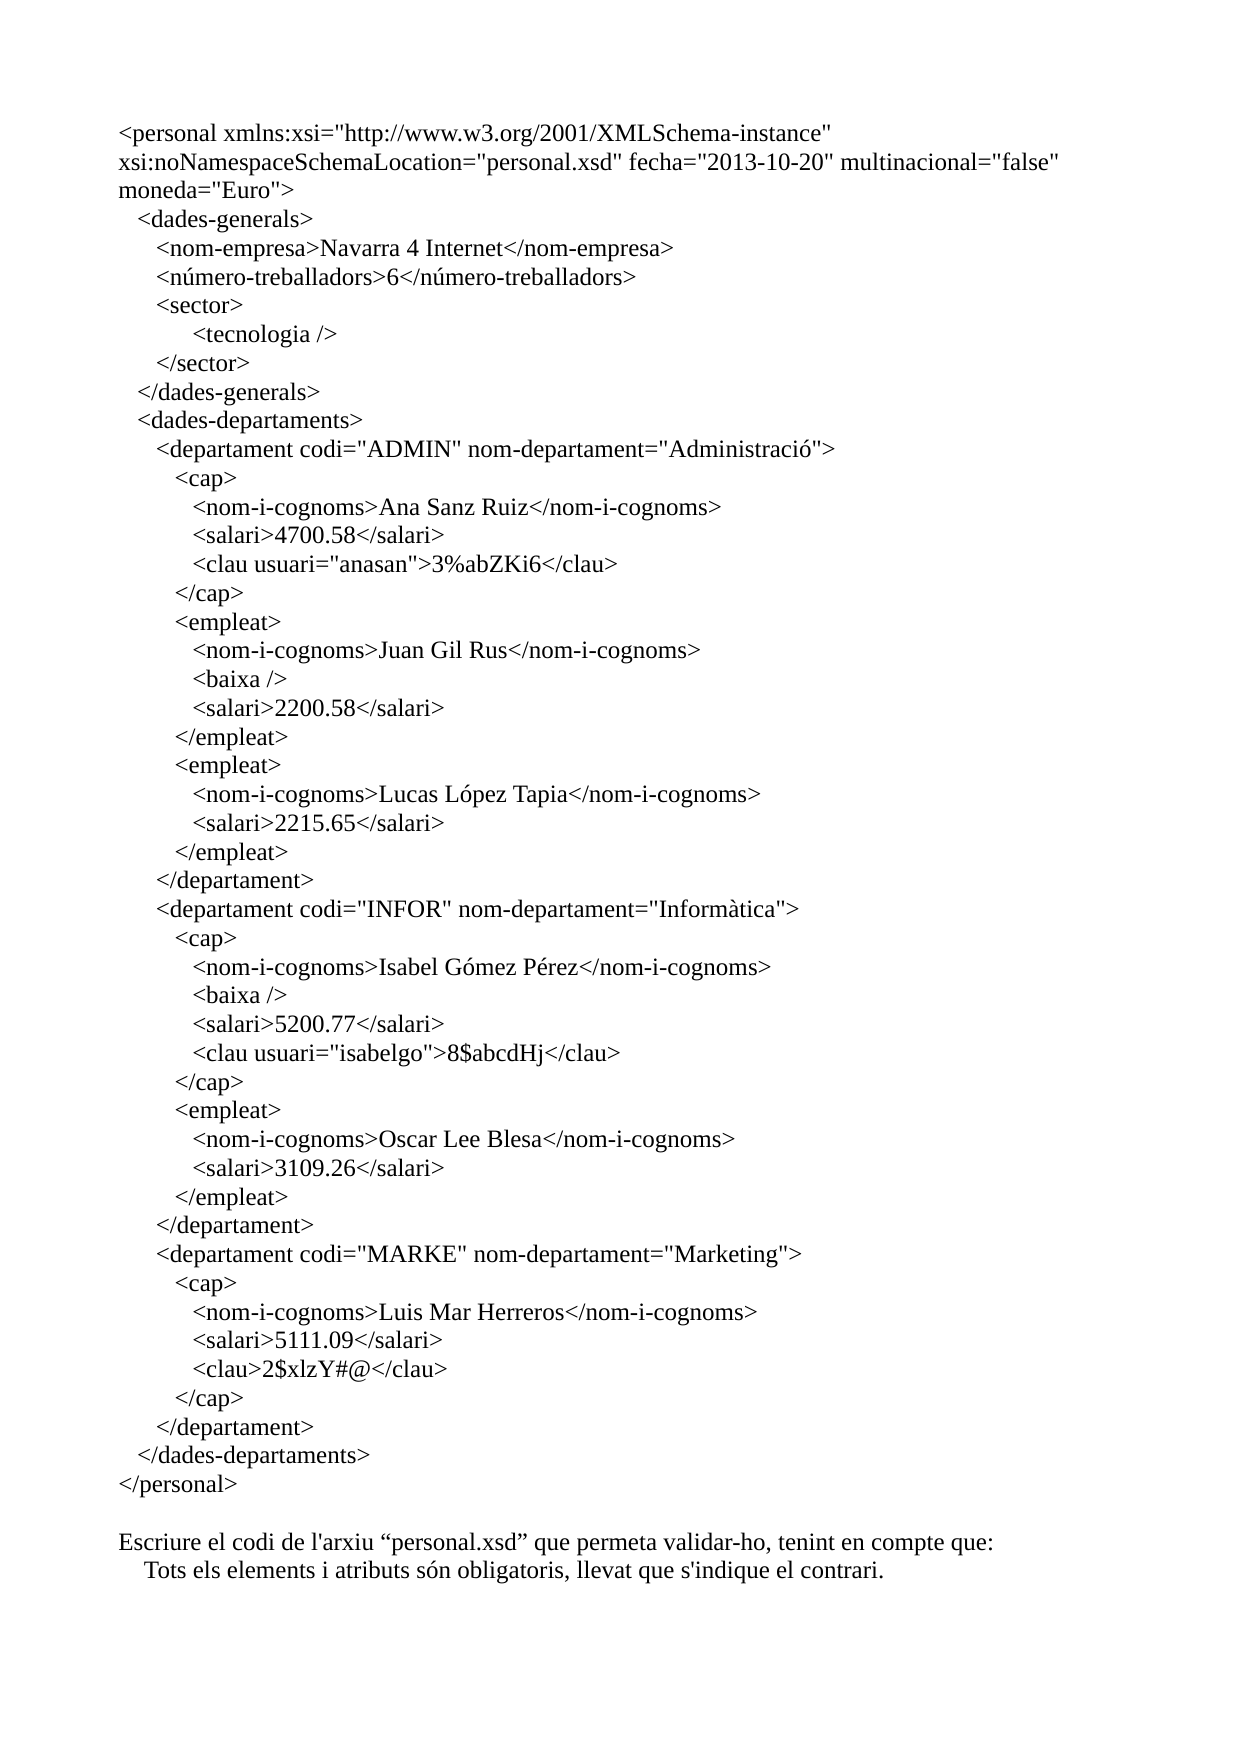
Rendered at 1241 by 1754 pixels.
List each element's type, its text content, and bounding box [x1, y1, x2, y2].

text <departament codi="MARKE" nom-departament="Marketing"> [118, 1239, 1122, 1268]
text <nom-i-cognoms>Luis Mar Herreros</nom-i-cognoms> [118, 1297, 1122, 1326]
text <dades-departaments> [118, 406, 1122, 434]
text </empleat> [118, 1182, 1122, 1211]
text <nom-i-cognoms>Juan Gil Rus</nom-i-cognoms> [118, 636, 1122, 664]
text <nom-empresa>Navarra 4 Internet</nom-empresa> [118, 233, 1122, 262]
text </empleat> [118, 837, 1122, 866]
text <cap> [118, 1268, 1122, 1297]
text <clau usuari="anasan">3%abZKi6</clau> [118, 549, 1122, 578]
text <empleat> [118, 607, 1122, 636]
text <cap> [118, 463, 1122, 492]
text <personal xmlns:xsi="http://www.w3.org/2001/XMLSchema-instance" xsi:noNamespaceSchemaLocation="personal.xsd" fecha="2013-10-20" multinacional="false" moneda="Euro"> [118, 118, 1122, 204]
text </cap> [118, 578, 1122, 607]
text <salari>2215.65</salari> [118, 808, 1122, 837]
text <clau>2$xlzY#@</clau> [118, 1354, 1122, 1383]
text <nom-i-cognoms>Lucas López Tapia</nom-i-cognoms> [118, 779, 1122, 808]
text <salari>5111.09</salari> [118, 1326, 1122, 1354]
text <nom-i-cognoms>Ana Sanz Ruiz</nom-i-cognoms> [118, 492, 1122, 521]
text </personal> [118, 1469, 1122, 1498]
text </departament> [118, 1211, 1122, 1239]
text <nom-i-cognoms>Isabel Gómez Pérez</nom-i-cognoms> [118, 952, 1122, 981]
text </dades-departaments> [118, 1441, 1122, 1469]
text <baixa /> [118, 664, 1122, 693]
text Escriure el codi de l'arxiu “personal.xsd” que permeta validar-ho, tenint en compte que: [118, 1527, 1122, 1556]
text <número-treballadors>6</número-treballadors> [118, 262, 1122, 291]
text <salari>5200.77</salari> [118, 1009, 1122, 1038]
text <baixa /> [118, 981, 1122, 1009]
text <departament codi="ADMIN" nom-departament="Administració"> [118, 434, 1122, 463]
text <empleat> [118, 751, 1122, 779]
text <salari>3109.26</salari> [118, 1153, 1122, 1182]
text <nom-i-cognoms>Oscar Lee Blesa</nom-i-cognoms> [118, 1124, 1122, 1153]
text <clau usuari="isabelgo">8$abcdHj</clau> [118, 1038, 1122, 1067]
text <cap> [118, 923, 1122, 952]
text <tecnologia /> [118, 319, 1122, 348]
text </sector> [118, 348, 1122, 377]
text <empleat> [118, 1096, 1122, 1124]
text  Tots els elements i atributs són obligatoris, llevat que s'indique el contrari. [118, 1556, 1122, 1584]
text <dades-generals> [118, 204, 1122, 233]
text </dades-generals> [118, 377, 1122, 406]
text </empleat> [118, 722, 1122, 751]
text <salari>4700.58</salari> [118, 521, 1122, 549]
text </cap> [118, 1067, 1122, 1096]
text </cap> [118, 1383, 1122, 1412]
text </departament> [118, 866, 1122, 894]
text <departament codi="INFOR" nom-departament="Informàtica"> [118, 894, 1122, 923]
text <sector> [118, 291, 1122, 319]
text <salari>2200.58</salari> [118, 693, 1122, 722]
text </departament> [118, 1412, 1122, 1441]
